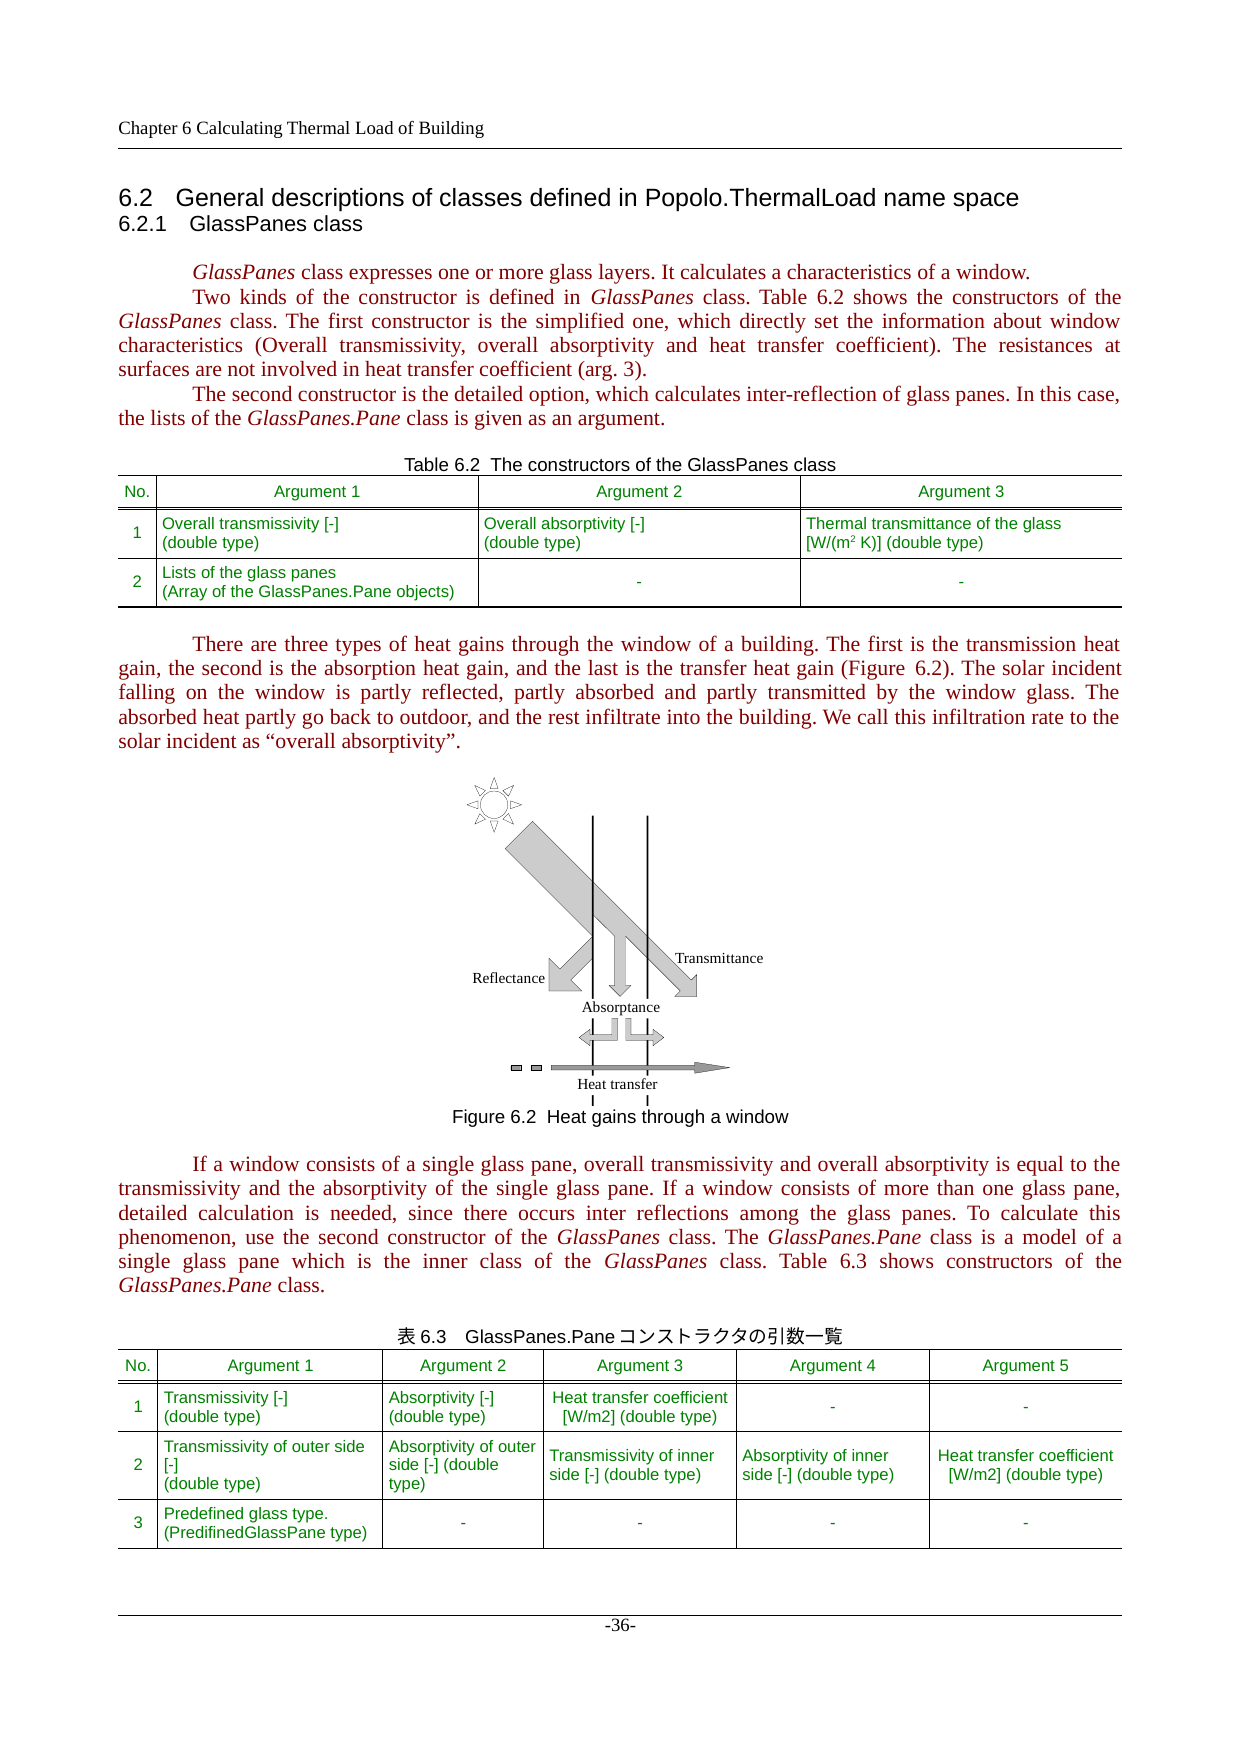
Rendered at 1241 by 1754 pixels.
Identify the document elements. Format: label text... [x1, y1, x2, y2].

table_cell - [801, 559, 1122, 606]
text GlassPanes class expresses one or more glass layers. It calculates a characteristics of a window. [118, 260, 1122, 284]
table_cell 1 [118, 1384, 157, 1431]
table_header Argument 1 [158, 1350, 382, 1380]
table_cell Heat transfer coefficient [W/m2] (double type) [930, 1432, 1122, 1499]
table_cell Lists of the glass panes (Array of the GlassPanes.Pane objects) [157, 559, 478, 606]
table_header Argument 2 [383, 1350, 543, 1380]
text Two kinds of the constructor is defined in GlassPanes class. Table 6.2 shows the constructors of the GlassPanes class. The first constructor is the simplified one, which directly set the information about window characteristics (Overall transmissivity, overall absorptivity and heat transfer coefficient). The resistances at surfaces are not involved in heat transfer coefficient (arg. 3). [118, 284, 1122, 382]
table_cell 2 [118, 559, 156, 606]
text Figure 6.2 Heat gains through a window [118, 777, 1122, 1128]
subtitle General descriptions of classes defined in Popolo.ThermalLoad name space [118, 184, 1122, 212]
table_cell Thermal transmittance of the glass [W/(m2 K)] (double type) [801, 510, 1122, 558]
text The second constructor is the detailed option, which calculates inter-reflection of glass panes. In this case, the lists of the GlassPanes.Pane class is given as an argument. [118, 382, 1122, 430]
table_header No. [118, 476, 156, 507]
table_cell Absorptivity [-] (double type) [383, 1384, 543, 1431]
table_cell Absorptivity of inner side [-] (double type) [737, 1432, 929, 1499]
table_header Argument 3 [544, 1350, 736, 1380]
table_cell Overall transmissivity [-] (double type) [157, 510, 478, 558]
table_cell - [930, 1384, 1122, 1431]
table_header Argument 3 [801, 476, 1122, 507]
table_cell 2 [118, 1432, 157, 1499]
table_cell Transmissivity of inner side [-] (double type) [544, 1432, 736, 1499]
table_cell Heat transfer coefficient [W/m2] (double type) [544, 1384, 736, 1431]
subtitle GlassPanes class [118, 212, 1122, 236]
table_header Argument 4 [737, 1350, 929, 1380]
text 表6.3 GlassPanes.Paneコンストラクタの引数一覧 [118, 1322, 1122, 1349]
table_cell Predefined glass type. (PredifinedGlassPane type) [158, 1500, 382, 1548]
table_cell - [383, 1500, 543, 1548]
table_cell Overall absorptivity [-] (double type) [479, 510, 800, 558]
text There are three types of heat gains through the window of a building. The first is the transmission heat gain, the second is the absorption heat gain, and the last is the transfer heat gain (Figure 6.2). The solar incident falling on the window is partly reflected, partly absorbed and partly transmitted by the window glass. The absorbed heat partly go back to outdoor, and the rest infiltrate into the building. We call this infiltration rate to the solar incident as “overall absorptivity”. [118, 632, 1122, 753]
table_cell - [737, 1384, 929, 1431]
table_cell - [479, 559, 800, 606]
table_cell Absorptivity of outer side [-] (double type) [383, 1432, 543, 1499]
text Table 6.2 The constructors of the GlassPanes class [118, 454, 1122, 475]
table_header Argument 2 [479, 476, 800, 507]
table_cell 3 [118, 1500, 157, 1548]
table_cell - [737, 1500, 929, 1548]
table_cell 1 [118, 510, 156, 558]
table_cell Transmissivity [-] (double type) [158, 1384, 382, 1431]
table_cell Transmissivity of outer side [-] (double type) [158, 1432, 382, 1499]
table_header No. [118, 1350, 157, 1380]
table_cell - [544, 1500, 736, 1548]
table_cell - [930, 1500, 1122, 1548]
table_header Argument 5 [930, 1350, 1122, 1380]
table_header Argument 1 [157, 476, 478, 507]
text If a window consists of a single glass pane, overall transmissivity and overall absorptivity is equal to the transmissivity and the absorptivity of the single glass pane. If a window consists of more than one glass pane, detailed calculation is needed, since there occurs inter reflections among the glass panes. To calculate this phenomenon, use the second constructor of the GlassPanes class. The GlassPanes.Pane class is a model of a single glass pane which is the inner class of the GlassPanes class. Table 6.3 shows constructors of the GlassPanes.Pane class. [118, 1152, 1122, 1298]
